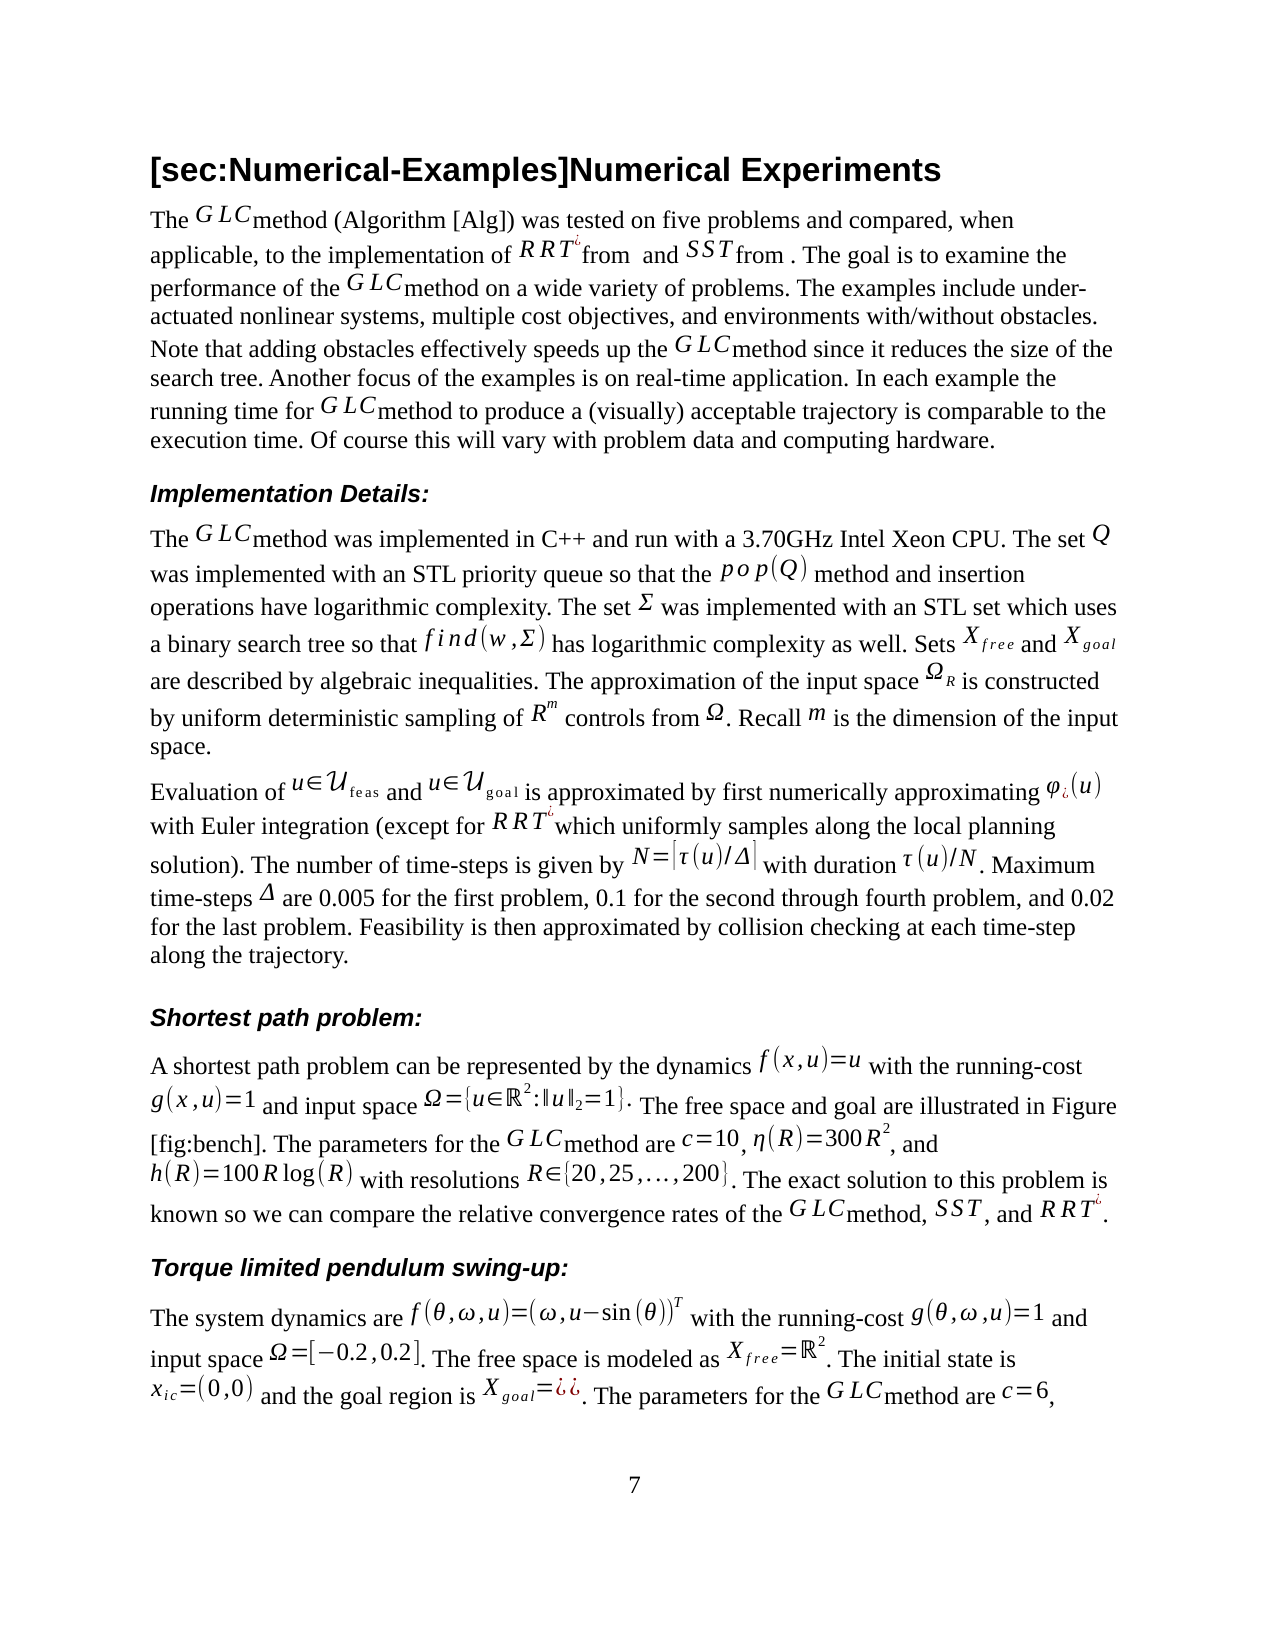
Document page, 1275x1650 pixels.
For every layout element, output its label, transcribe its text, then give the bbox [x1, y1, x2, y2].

subtitle Shortest path problem: [150, 1003, 1125, 1032]
text The method (Algorithm [Alg]) was tested on five problems and compared, when applicable, to the implementation of from and from . The goal is to examine the performance of the method on a wide variety of problems. The examples include under-actuated nonlinear systems, multiple cost objectives, and environments with/without obstacles. Note that adding obstacles effectively speeds up the method since it reduces the size of the search tree. Another focus of the examples is on real-time application. In each example the running time for method to produce a (visually) acceptable trajectory is comparable to the execution time. Of course this will vary with problem data and computing hardware. [150, 201, 1125, 454]
text Evaluation of and is approximated by first numerically approximating with Euler integration (except for which uniformly samples along the local planning solution). The number of time-steps is given by with duration . Maximum time-steps are 0.005 for the first problem, 0.1 for the second through fourth problem, and 0.02 for the last problem. Feasibility is then approximated by collision checking at each time-step along the trajectory. [150, 769, 1125, 969]
subtitle [sec:Numerical-Examples]Numerical Experiments [150, 150, 1125, 189]
subtitle Torque limited pendulum swing-up: [150, 1253, 1125, 1281]
text The system dynamics are with the running-cost and input space . The free space is modeled as . The initial state is and the goal region is . The parameters for the method are , , and with resolutions . The optimal solution is unknown so only the running time vs. cost can be plotted. Without a local planning solution is not applicable. The same is true for the remaining examples. [150, 1294, 1125, 1410]
text A shortest path problem can be represented by the dynamics with the running-cost and input space The free space and goal are illustrated in Figure [fig:bench]. The parameters for the method are , , and with resolutions . The exact solution to this problem is known so we can compare the relative convergence rates of the method, , and . [150, 1044, 1125, 1228]
subtitle Implementation Details: [150, 479, 1125, 507]
text The method was implemented in C++ and run with a 3.70GHz Intel Xeon CPU. The set was implemented with an STL priority queue so that the method and insertion operations have logarithmic complexity. The set was implemented with an STL set which uses a binary search tree so that has logarithmic complexity as well. Sets and are described by algebraic inequalities. The approximation of the input space is constructed by uniform deterministic sampling of controls from . Recall is the dimension of the input space. [150, 520, 1125, 760]
